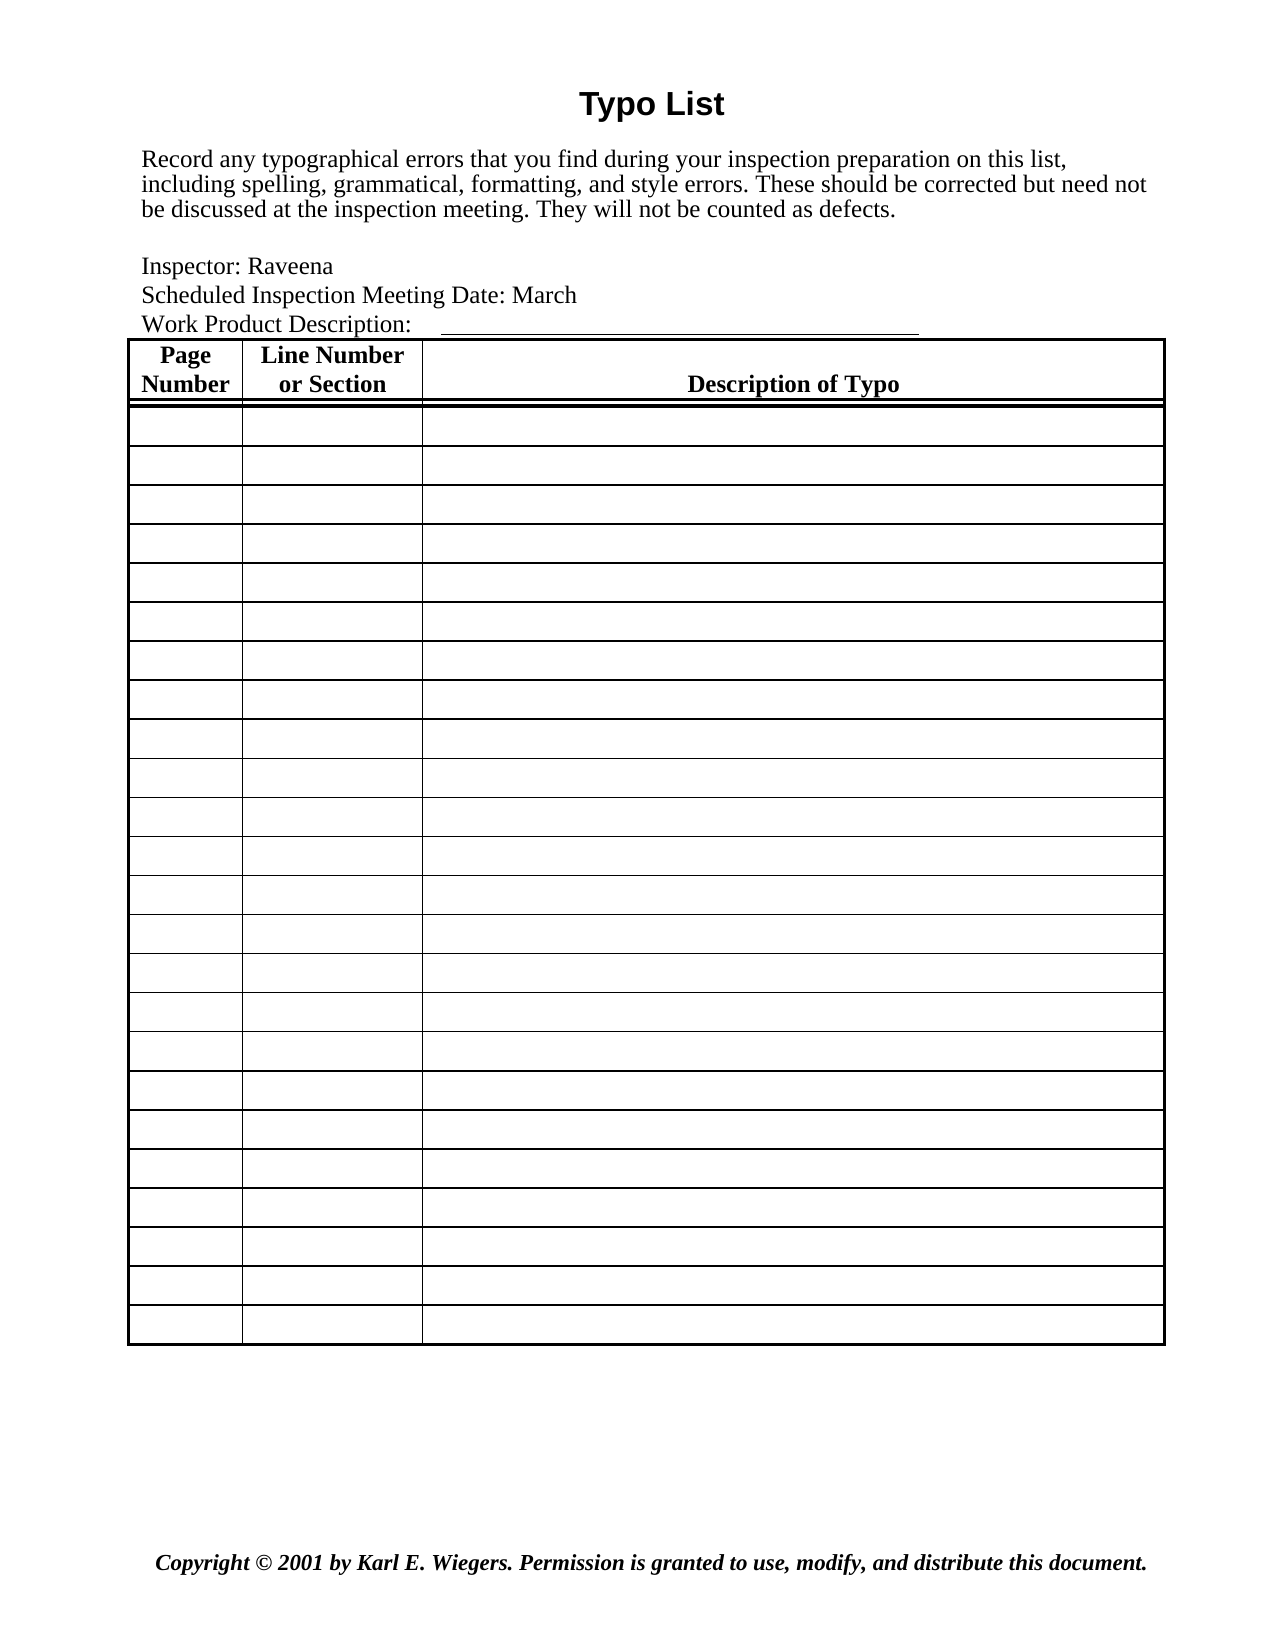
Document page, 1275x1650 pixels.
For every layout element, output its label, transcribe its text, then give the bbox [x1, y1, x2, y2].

text Record any typographical errors that you find during your inspection preparation on this list, including spelling, grammatical, formatting, and style errors. These should be corrected but need not be discussed at the inspection meeting. They will not be counted as defects. [141, 147, 1162, 222]
table_cell [423, 1150, 1163, 1187]
table_cell [423, 1189, 1163, 1226]
table_cell [243, 525, 422, 562]
table_cell [423, 1072, 1163, 1109]
table_cell [423, 1267, 1163, 1304]
table_cell [243, 1267, 422, 1304]
table_cell [423, 408, 1163, 445]
table_cell [130, 1032, 242, 1070]
table_cell [130, 759, 242, 796]
table_cell [130, 1228, 242, 1265]
table_cell [423, 486, 1163, 523]
table_cell [423, 1032, 1163, 1070]
table_cell [423, 681, 1163, 718]
table_cell [130, 1306, 242, 1343]
table_cell [423, 837, 1163, 874]
table_cell [243, 1189, 422, 1226]
table_cell [243, 486, 422, 523]
text Work Product Description: [141, 309, 1163, 337]
table_cell [130, 915, 242, 953]
table_cell [423, 798, 1163, 836]
table_cell [130, 564, 242, 601]
table_cell [423, 642, 1163, 679]
table_cell [243, 876, 422, 914]
table_cell [423, 720, 1163, 757]
table_cell [130, 603, 242, 640]
table_cell [130, 720, 242, 757]
table_cell [243, 1111, 422, 1148]
table_cell [423, 876, 1163, 914]
table_cell [423, 564, 1163, 601]
table_cell [130, 1189, 242, 1226]
table_cell [130, 642, 242, 679]
table_cell [130, 876, 242, 914]
table_cell [243, 915, 422, 953]
table_cell [243, 1150, 422, 1187]
table_cell [130, 408, 242, 445]
text Inspector: Raveena [141, 251, 1163, 280]
table_cell [243, 1228, 422, 1265]
table_cell [130, 681, 242, 718]
table_cell [423, 525, 1163, 562]
table_cell [423, 759, 1163, 796]
table_cell [423, 1306, 1163, 1343]
table_cell [243, 759, 422, 796]
table_cell [130, 993, 242, 1031]
table_cell [130, 525, 242, 562]
table_cell [423, 993, 1163, 1031]
table_header Line Number or Section [243, 341, 422, 398]
table_cell [243, 1032, 422, 1070]
table_cell [243, 681, 422, 718]
table_cell [130, 798, 242, 836]
subtitle Typo List [141, 84, 1162, 122]
table_cell [243, 954, 422, 992]
table_cell [423, 954, 1163, 992]
table_cell [243, 798, 422, 836]
table_cell [423, 1228, 1163, 1265]
table_cell [130, 1072, 242, 1109]
table_cell [243, 1306, 422, 1343]
table_cell [130, 954, 242, 992]
table_cell [243, 447, 422, 484]
table_cell [423, 915, 1163, 953]
table_cell [423, 603, 1163, 640]
table_header Description of Typo [423, 341, 1163, 398]
table_cell [130, 1267, 242, 1304]
table_cell [243, 720, 422, 757]
table_cell [130, 447, 242, 484]
table_cell [423, 447, 1163, 484]
table_cell [130, 837, 242, 874]
table_cell [243, 1072, 422, 1109]
table_cell [243, 837, 422, 874]
table_cell [423, 1111, 1163, 1148]
table_cell [130, 486, 242, 523]
table_cell [243, 603, 422, 640]
table_cell [243, 993, 422, 1031]
table_cell [130, 1150, 242, 1187]
table_cell [130, 1111, 242, 1148]
table_cell [243, 642, 422, 679]
text Scheduled Inspection Meeting Date: March [141, 280, 1163, 309]
table_cell [243, 408, 422, 445]
table_cell [243, 564, 422, 601]
table_header Page Number [130, 341, 242, 398]
